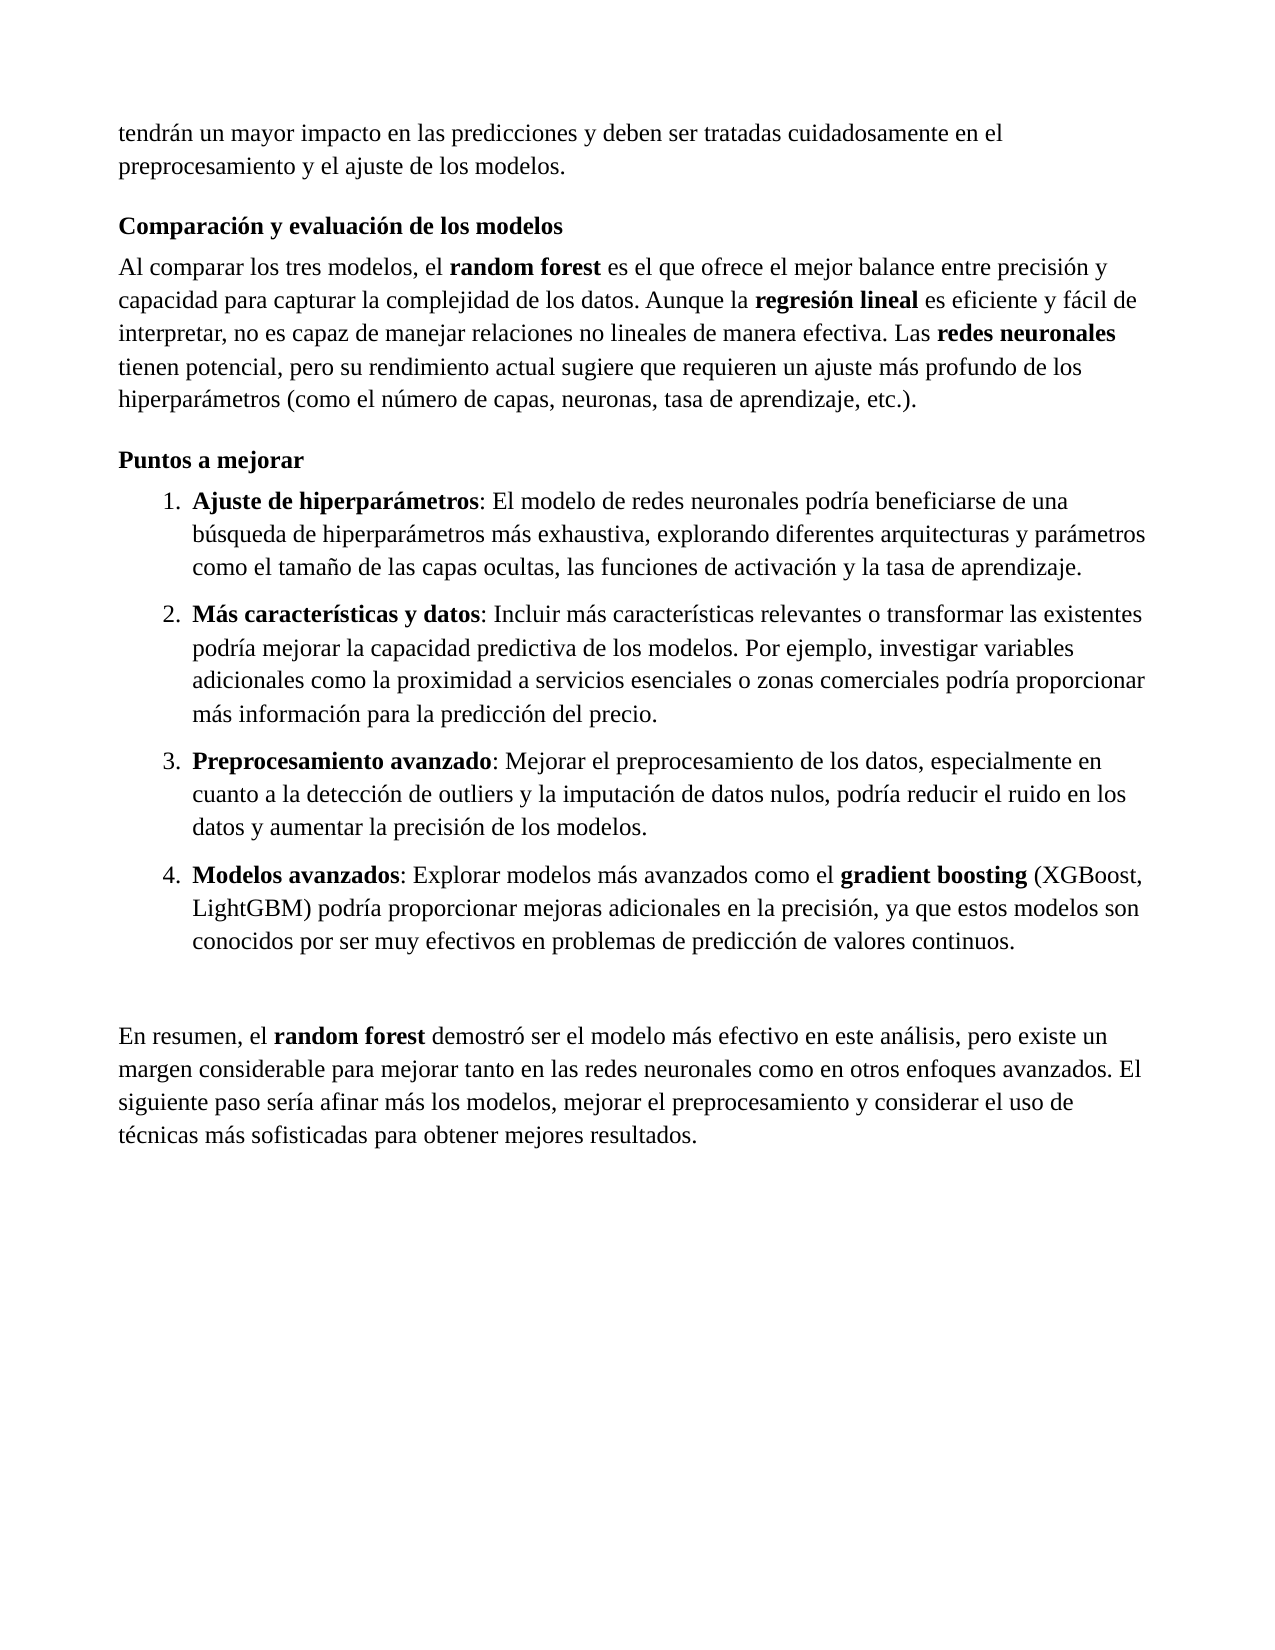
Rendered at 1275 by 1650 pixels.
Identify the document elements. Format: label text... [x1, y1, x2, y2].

list Preprocesamiento avanzado: Mejorar el preprocesamiento de los datos, especialmente en cuanto a la detección de outliers y la imputación de datos nulos, podría reducir el ruido en los datos y aumentar la precisión de los modelos. [162, 746, 1157, 841]
subtitle Puntos a mejorar [118, 445, 1157, 473]
list Más características y datos: Incluir más características relevantes o transformar las existentes podría mejorar la capacidad predictiva de los modelos. Por ejemplo, investigar variables adicionales como la proximidad a servicios esenciales o zonas comerciales podría proporcionar más información para la predicción del precio. [162, 599, 1157, 727]
list Modelos avanzados: Explorar modelos más avanzados como el gradient boosting (XGBoost, LightGBM) podría proporcionar mejoras adicionales en la precisión, ya que estos modelos son conocidos por ser muy efectivos en problemas de predicción de valores continuos. [162, 860, 1157, 955]
text En resumen, el random forest demostró ser el modelo más efectivo en este análisis, pero existe un margen considerable para mejorar tanto en las redes neuronales como en otros enfoques avanzados. El siguiente paso sería afinar más los modelos, mejorar el preprocesamiento y considerar el uso de técnicas más sofisticadas para obtener mejores resultados. [118, 1021, 1157, 1149]
text tendrán un mayor impacto en las predicciones y deben ser tratadas cuidadosamente en el preprocesamiento y el ajuste de los modelos. [118, 118, 1157, 180]
list Ajuste de hiperparámetros: El modelo de redes neuronales podría beneficiarse de una búsqueda de hiperparámetros más exhaustiva, explorando diferentes arquitecturas y parámetros como el tamaño de las capas ocultas, las funciones de activación y la tasa de aprendizaje. [162, 486, 1157, 581]
text Al comparar los tres modelos, el random forest es el que ofrece el mejor balance entre precisión y capacidad para capturar la complejidad de los datos. Aunque la regresión lineal es eficiente y fácil de interpretar, no es capaz de manejar relaciones no lineales de manera efectiva. Las redes neuronales tienen potencial, pero su rendimiento actual sugiere que requieren un ajuste más profundo de los hiperparámetros (como el número de capas, neuronas, tasa de aprendizaje, etc.). [118, 252, 1157, 413]
subtitle Comparación y evaluación de los modelos [118, 211, 1157, 240]
